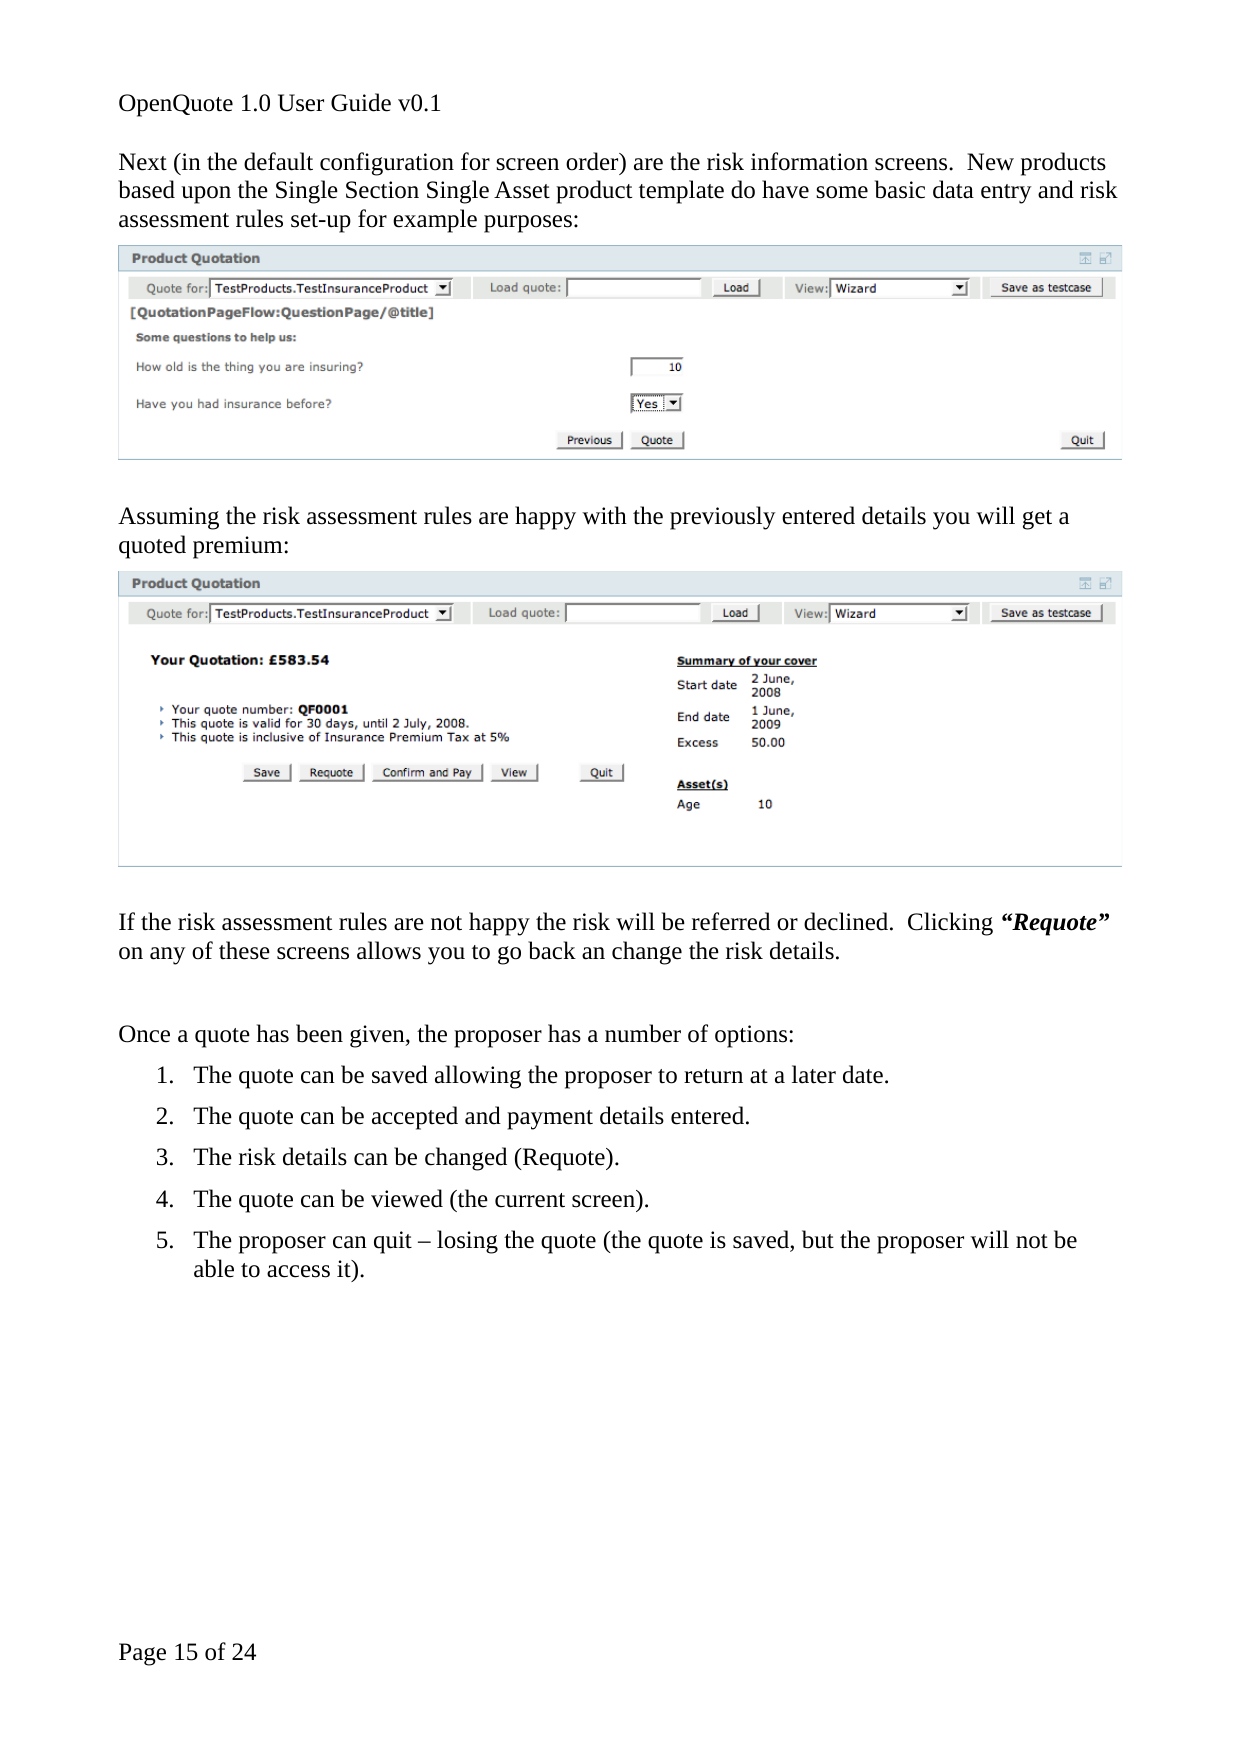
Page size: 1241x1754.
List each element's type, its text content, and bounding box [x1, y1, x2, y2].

text Once a quote has been given, the proposer has a number of options: [118, 1019, 1122, 1047]
picture [118, 245, 1123, 460]
picture [118, 571, 1123, 867]
list The quote can be accepted and payment details entered. [156, 1101, 1122, 1130]
text If the risk assessment rules are not happy the risk will be referred or declined. Clicking “Requote” on any of these screens allows you to go back an change the risk details. [118, 907, 1122, 965]
text Next (in the default configuration for screen order) are the risk information screens. New products based upon the Single Section Single Asset product template do have some basic data entry and risk assessment rules set-up for example purposes: [118, 147, 1122, 233]
list The proposer can quit – losing the quote (the quote is saved, but the proposer will not be able to access it). [156, 1225, 1122, 1282]
list The quote can be saved allowing the proposer to return at a later date. [156, 1060, 1122, 1089]
list The risk details can be changed (Requote). [156, 1142, 1122, 1171]
list The quote can be viewed (the current screen). [156, 1184, 1122, 1212]
text Assuming the risk assessment rules are happy with the previously entered details you will get a quoted premium: [118, 501, 1122, 558]
